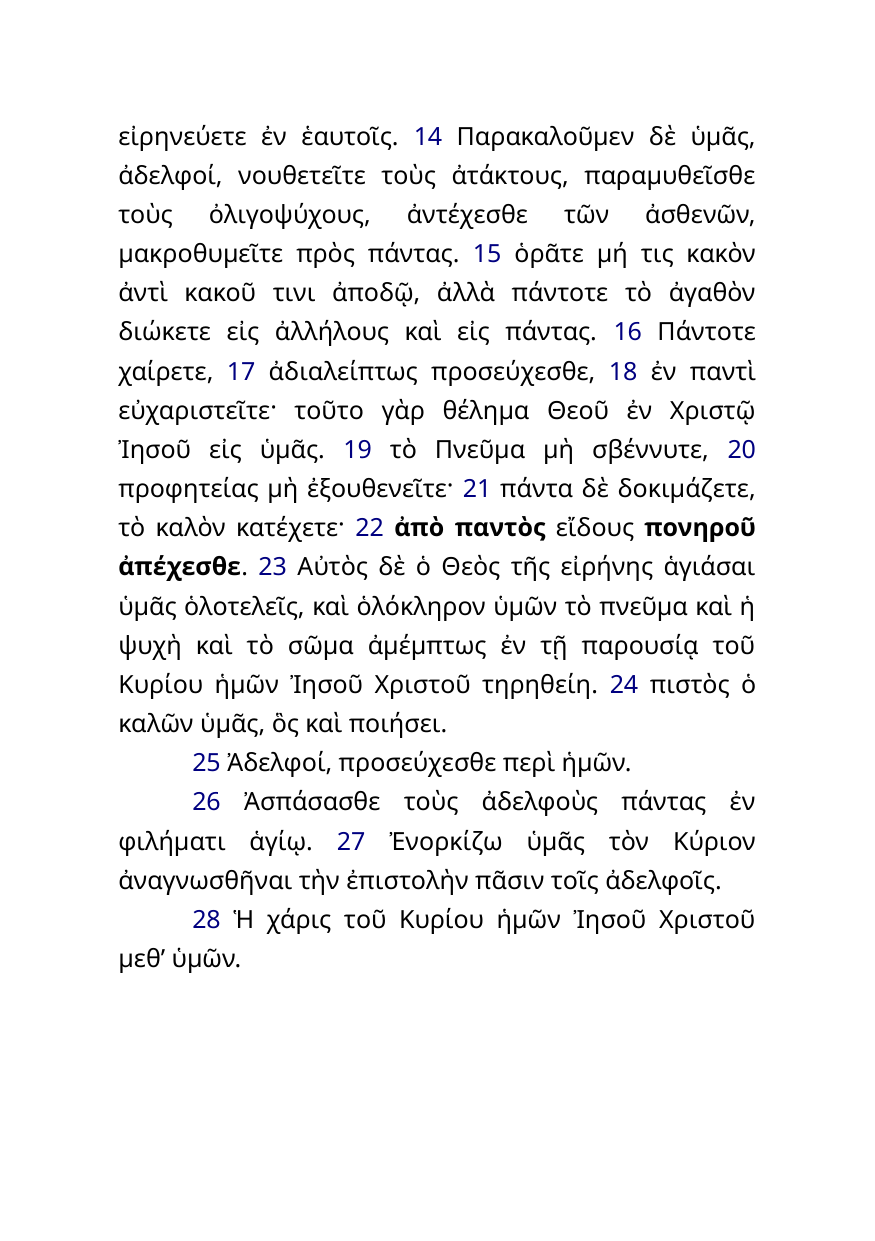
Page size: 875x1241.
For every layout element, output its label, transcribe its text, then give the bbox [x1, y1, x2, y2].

text 28 Ἡ χάρις τοῦ Κυρίου ἡμῶν Ἰησοῦ Χριστοῦ μεθ’ ὑμῶν. [118, 901, 756, 975]
text 26 Ἀσπάσασθε τοὺς ἀδελφοὺς πάντας ἐν φιλήματι ἁγίῳ. 27 Ἐνορκίζω ὑμᾶς τὸν Κύριον ἀναγνωσθῆναι τὴν ἐπιστολὴν πᾶσιν τοῖς ἀδελφοῖς. [118, 784, 756, 896]
text εἰρηνεύετε ἐν ἑαυτοῖς. 14 Παρακαλοῦμεν δὲ ὑμᾶς, ἀδελφοί, νουθετεῖτε τοὺς ἀτάκτους, παραμυθεῖσθε τοὺς ὀλιγοψύχους, ἀντέχεσθε τῶν ἀσθενῶν, μακροθυμεῖτε πρὸς πάντας. 15 ὁρᾶτε μή τις κακὸν ἀντὶ κακοῦ τινι ἀποδῷ, ἀλλὰ πάντοτε τὸ ἀγαθὸν διώκετε εἰς ἀλλήλους καὶ εἰς πάντας. 16 Πάντοτε χαίρετε, 17 ἀδιαλείπτως προσεύχεσθε, 18 ἐν παντὶ εὐχαριστεῖτε· τοῦτο γὰρ θέλημα Θεοῦ ἐν Χριστῷ Ἰησοῦ εἰς ὑμᾶς. 19 τὸ Πνεῦμα μὴ σβέννυτε, 20 προφητείας μὴ ἐξουθενεῖτε· 21 πάντα δὲ δοκιμάζετε, τὸ καλὸν κατέχετε· 22 ἀπὸ παντὸς εἴδους πονηροῦ ἀπέχεσθε. 23 Αὐτὸς δὲ ὁ Θεὸς τῆς εἰρήνης ἁγιάσαι ὑμᾶς ὁλοτελεῖς, καὶ ὁλόκληρον ὑμῶν τὸ πνεῦμα καὶ ἡ ψυχὴ καὶ τὸ σῶμα ἀμέμπτως ἐν τῇ παρουσίᾳ τοῦ Κυρίου ἡμῶν Ἰησοῦ Χριστοῦ τηρηθείη. 24 πιστὸς ὁ καλῶν ὑμᾶς, ὃς καὶ ποιήσει. [118, 118, 756, 740]
text 25 Ἀδελφοί, προσεύχεσθε περὶ ἡμῶν. [118, 745, 756, 779]
